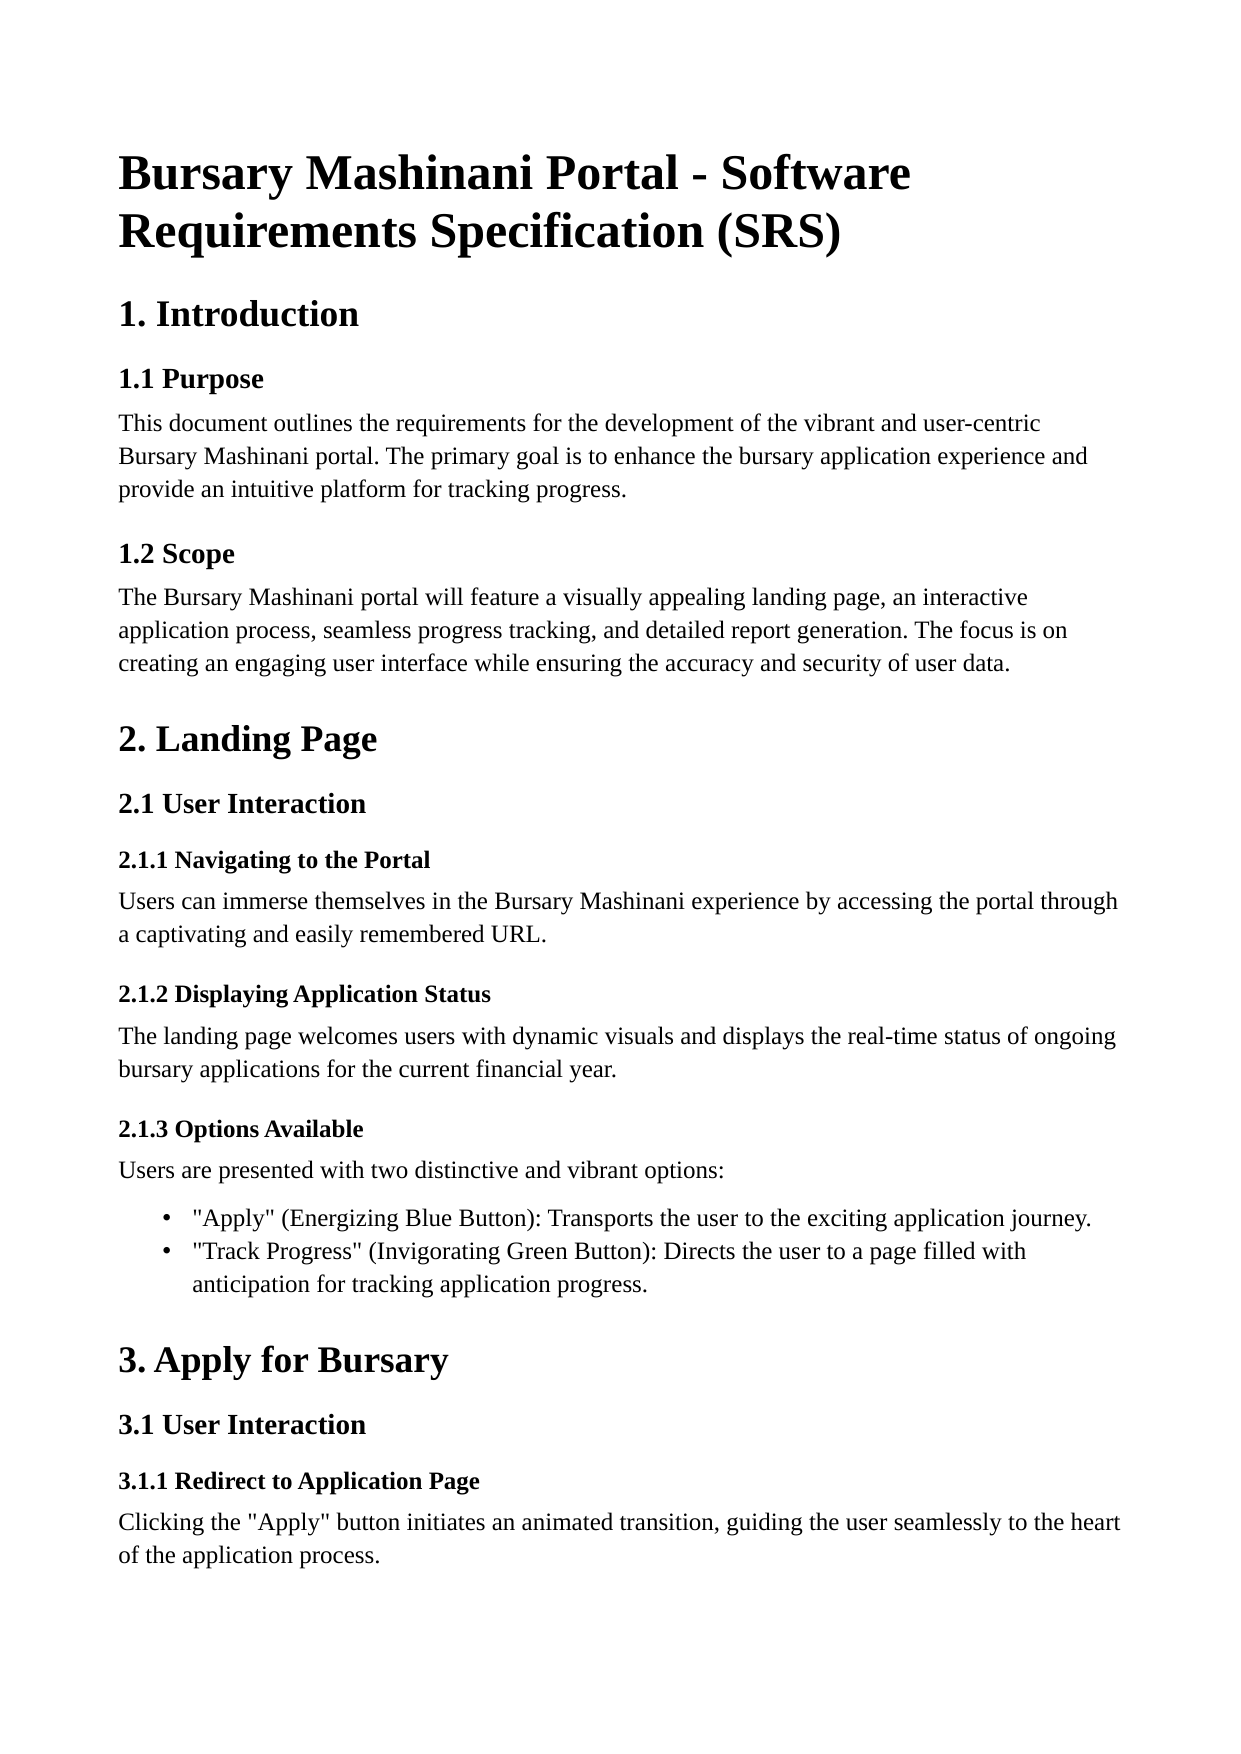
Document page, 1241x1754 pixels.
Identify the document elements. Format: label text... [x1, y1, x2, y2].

subtitle 2. Landing Page [118, 716, 1122, 759]
subtitle Bursary Mashinani Portal - Software Requirements Specification (SRS) [118, 143, 1122, 258]
list "Track Progress" (Invigorating Green Button): Directs the user to a page filled with anticipation for tracking application progress. [162, 1236, 1122, 1298]
subtitle 2.1.2 Displaying Application Status [118, 979, 1122, 1008]
subtitle 2.1 User Interaction [118, 787, 1122, 820]
text The landing page welcomes users with dynamic visuals and displays the real-time status of ongoing bursary applications for the current financial year. [118, 1021, 1122, 1083]
subtitle 2.1.3 Options Available [118, 1114, 1122, 1143]
text This document outlines the requirements for the development of the vibrant and user-centric Bursary Mashinani portal. The primary goal is to enhance the bursary application experience and provide an intuitive platform for tracking progress. [118, 408, 1122, 502]
subtitle 1. Introduction [118, 291, 1122, 334]
list "Apply" (Energizing Blue Button): Transports the user to the exciting application journey. [162, 1203, 1122, 1232]
text Users can immerse themselves in the Bursary Mashinani experience by accessing the portal through a captivating and easily remembered URL. [118, 886, 1122, 948]
text The Bursary Mashinani portal will feature a visually appealing landing page, an interactive application process, seamless progress tracking, and detailed report generation. The focus is on creating an engaging user interface while ensuring the accuracy and security of user data. [118, 582, 1122, 677]
subtitle 3. Apply for Bursary [118, 1337, 1122, 1380]
subtitle 3.1.1 Redirect to Application Page [118, 1466, 1122, 1495]
text Users are presented with two distinctive and vibrant options: [118, 1155, 1122, 1184]
subtitle 1.1 Purpose [118, 362, 1122, 395]
subtitle 1.2 Scope [118, 536, 1122, 569]
subtitle 2.1.1 Navigating to the Portal [118, 845, 1122, 874]
subtitle 3.1 User Interaction [118, 1407, 1122, 1441]
text Clicking the "Apply" button initiates an animated transition, guiding the user seamlessly to the heart of the application process. [118, 1507, 1122, 1569]
